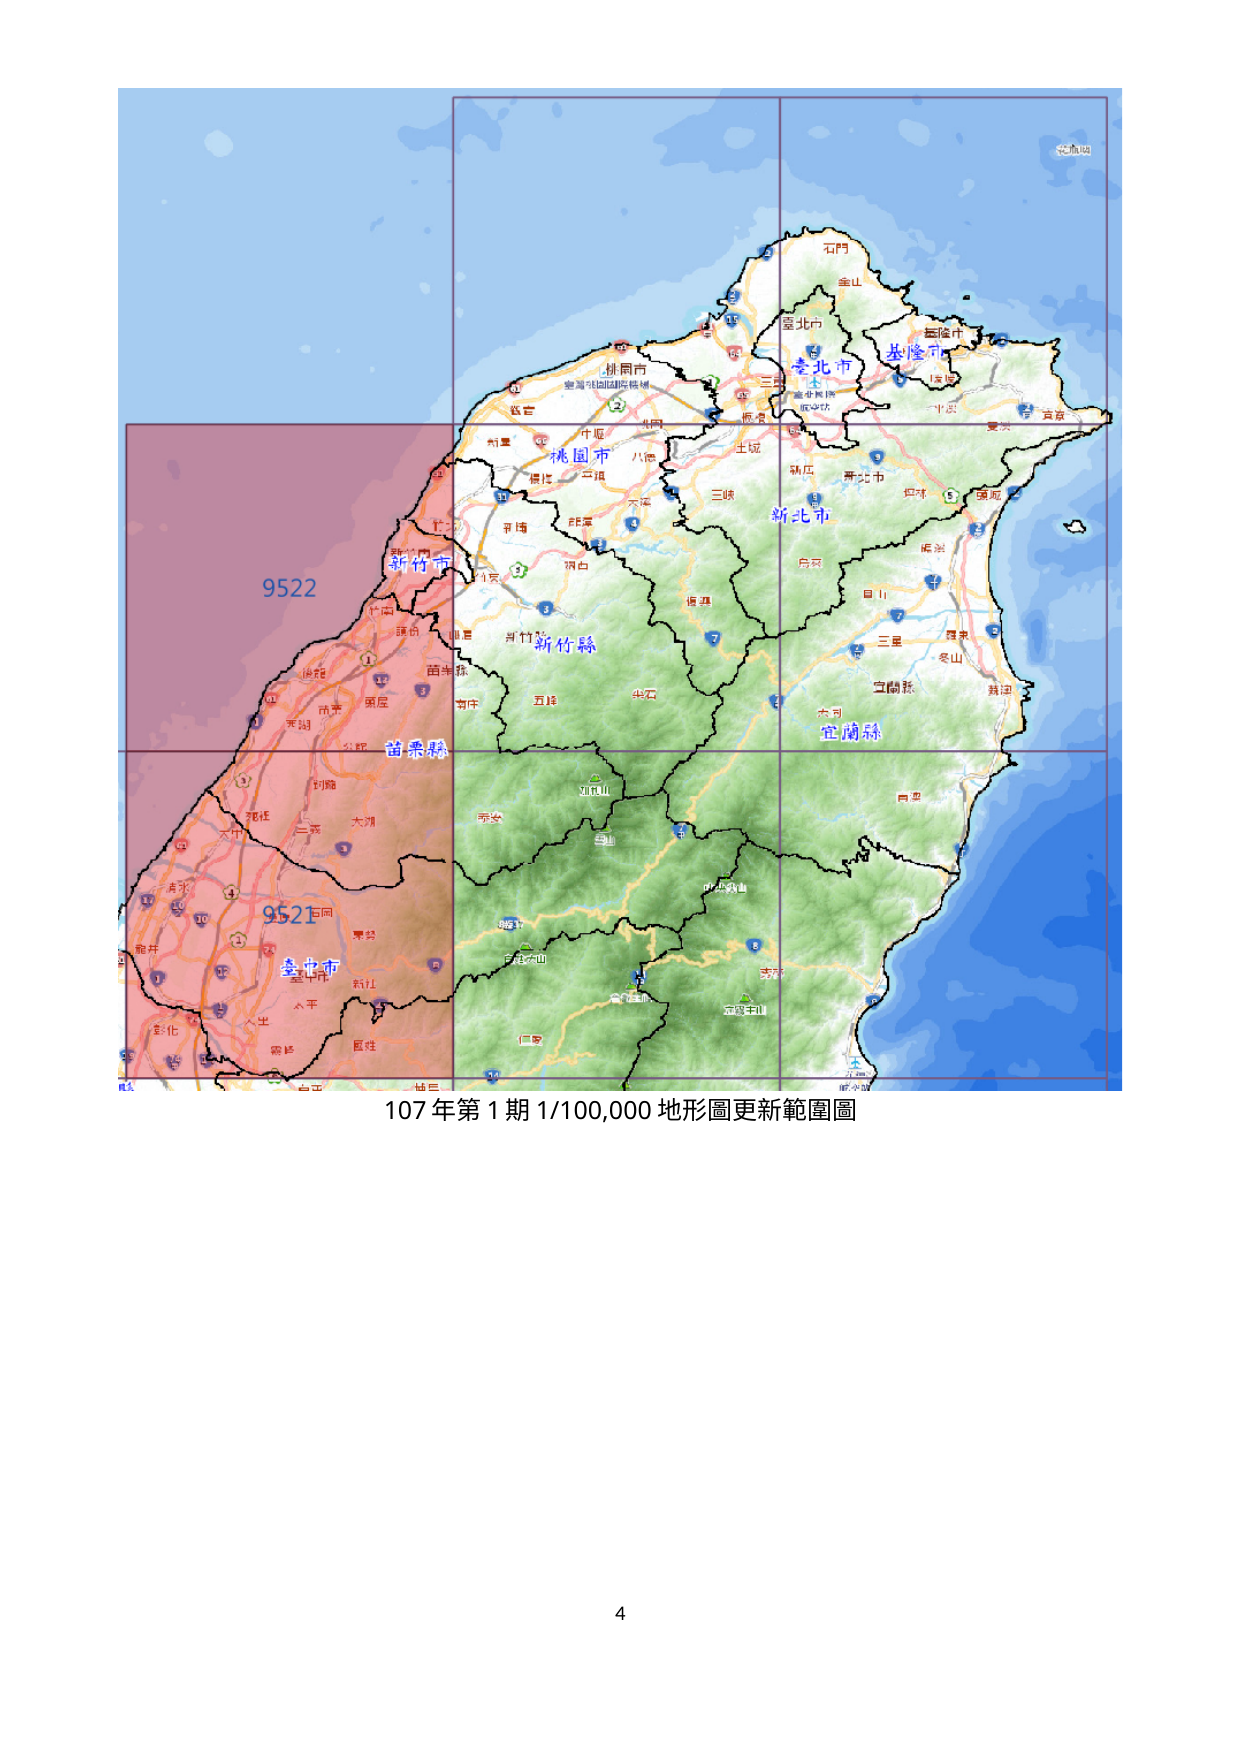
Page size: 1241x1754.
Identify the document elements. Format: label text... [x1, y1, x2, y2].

text 107年第1期1/100,000地形圖更新範圍圖 [118, 1091, 1122, 1127]
picture [118, 88, 1123, 1091]
